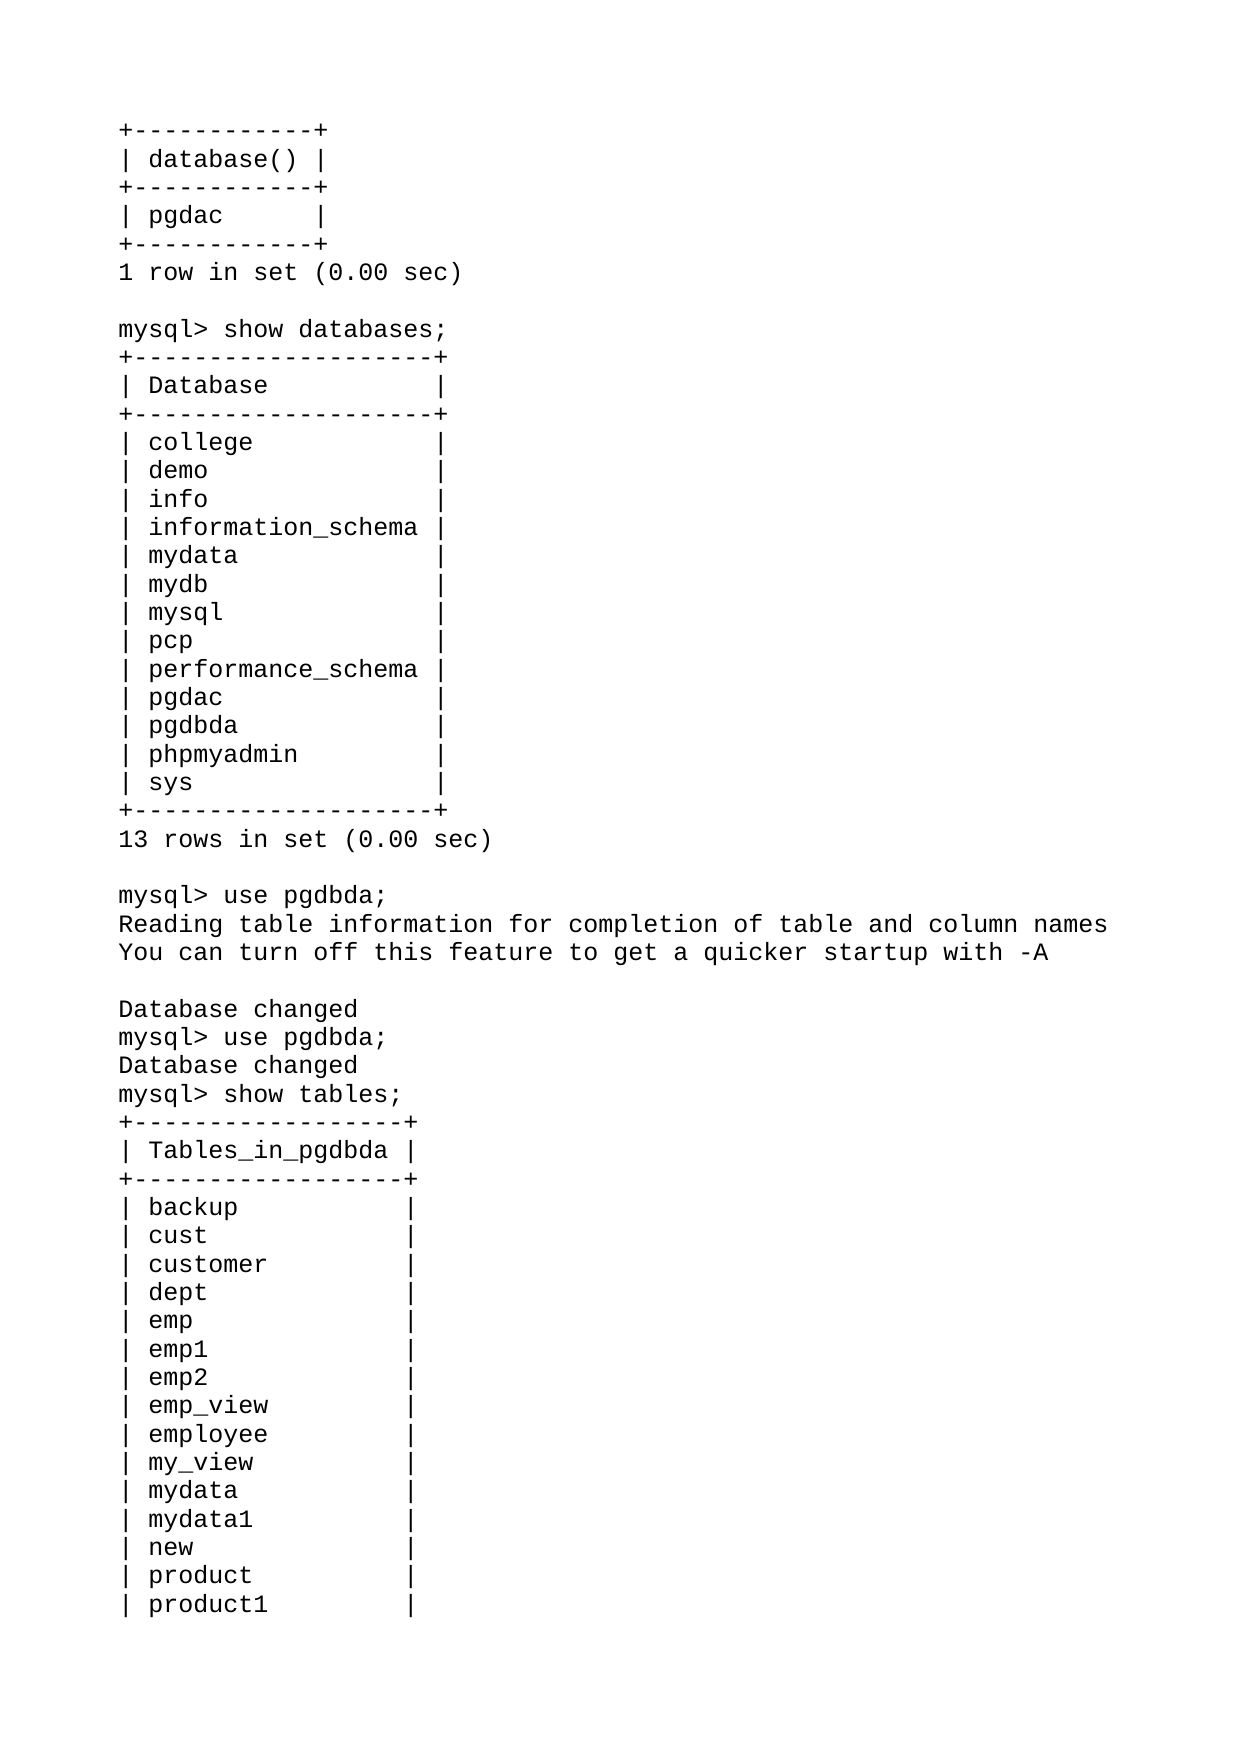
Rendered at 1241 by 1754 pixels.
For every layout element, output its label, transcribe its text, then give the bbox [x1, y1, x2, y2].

text +------------+ [118, 118, 1122, 146]
text | mysql | [118, 600, 1122, 628]
text | database() | [118, 146, 1122, 175]
text +--------------------+ [118, 798, 1122, 826]
text | emp_view | [118, 1393, 1122, 1421]
text Reading table information for completion of table and column names [118, 911, 1122, 940]
text | Tables_in_pgdbda | [118, 1138, 1122, 1166]
text | sys | [118, 770, 1122, 798]
text | emp2 | [118, 1365, 1122, 1393]
text You can turn off this feature to get a quicker startup with -A [118, 940, 1122, 968]
text | product | [118, 1563, 1122, 1591]
text | pcp | [118, 628, 1122, 656]
text | performance_schema | [118, 656, 1122, 685]
text | employee | [118, 1421, 1122, 1450]
text mysql> use pgdbda; [118, 883, 1122, 911]
text | mydata | [118, 543, 1122, 571]
text +------------+ [118, 231, 1122, 260]
text | cust | [118, 1223, 1122, 1251]
text mysql> show tables; [118, 1081, 1122, 1110]
text 1 row in set (0.00 sec) [118, 260, 1122, 288]
text Database changed [118, 996, 1122, 1025]
text | customer | [118, 1251, 1122, 1280]
text | information_schema | [118, 515, 1122, 543]
text | pgdac | [118, 685, 1122, 713]
text | mydata1 | [118, 1506, 1122, 1535]
text | Database | [118, 373, 1122, 401]
text | info | [118, 486, 1122, 515]
text +------------------+ [118, 1166, 1122, 1195]
text +------------+ [118, 175, 1122, 203]
text | product1 | [118, 1591, 1122, 1620]
text | my_view | [118, 1450, 1122, 1478]
text | mydb | [118, 571, 1122, 600]
text | college | [118, 430, 1122, 458]
text | demo | [118, 458, 1122, 486]
text | new | [118, 1535, 1122, 1563]
text Database changed [118, 1053, 1122, 1081]
text | dept | [118, 1280, 1122, 1308]
text +--------------------+ [118, 401, 1122, 430]
text 13 rows in set (0.00 sec) [118, 826, 1122, 855]
text mysql> show databases; [118, 316, 1122, 345]
text +--------------------+ [118, 345, 1122, 373]
text mysql> use pgdbda; [118, 1025, 1122, 1053]
text | emp1 | [118, 1336, 1122, 1365]
text +------------------+ [118, 1110, 1122, 1138]
text | pgdac | [118, 203, 1122, 231]
text | pgdbda | [118, 713, 1122, 741]
text | emp | [118, 1308, 1122, 1336]
text | backup | [118, 1195, 1122, 1223]
text | phpmyadmin | [118, 741, 1122, 770]
text | mydata | [118, 1478, 1122, 1506]
